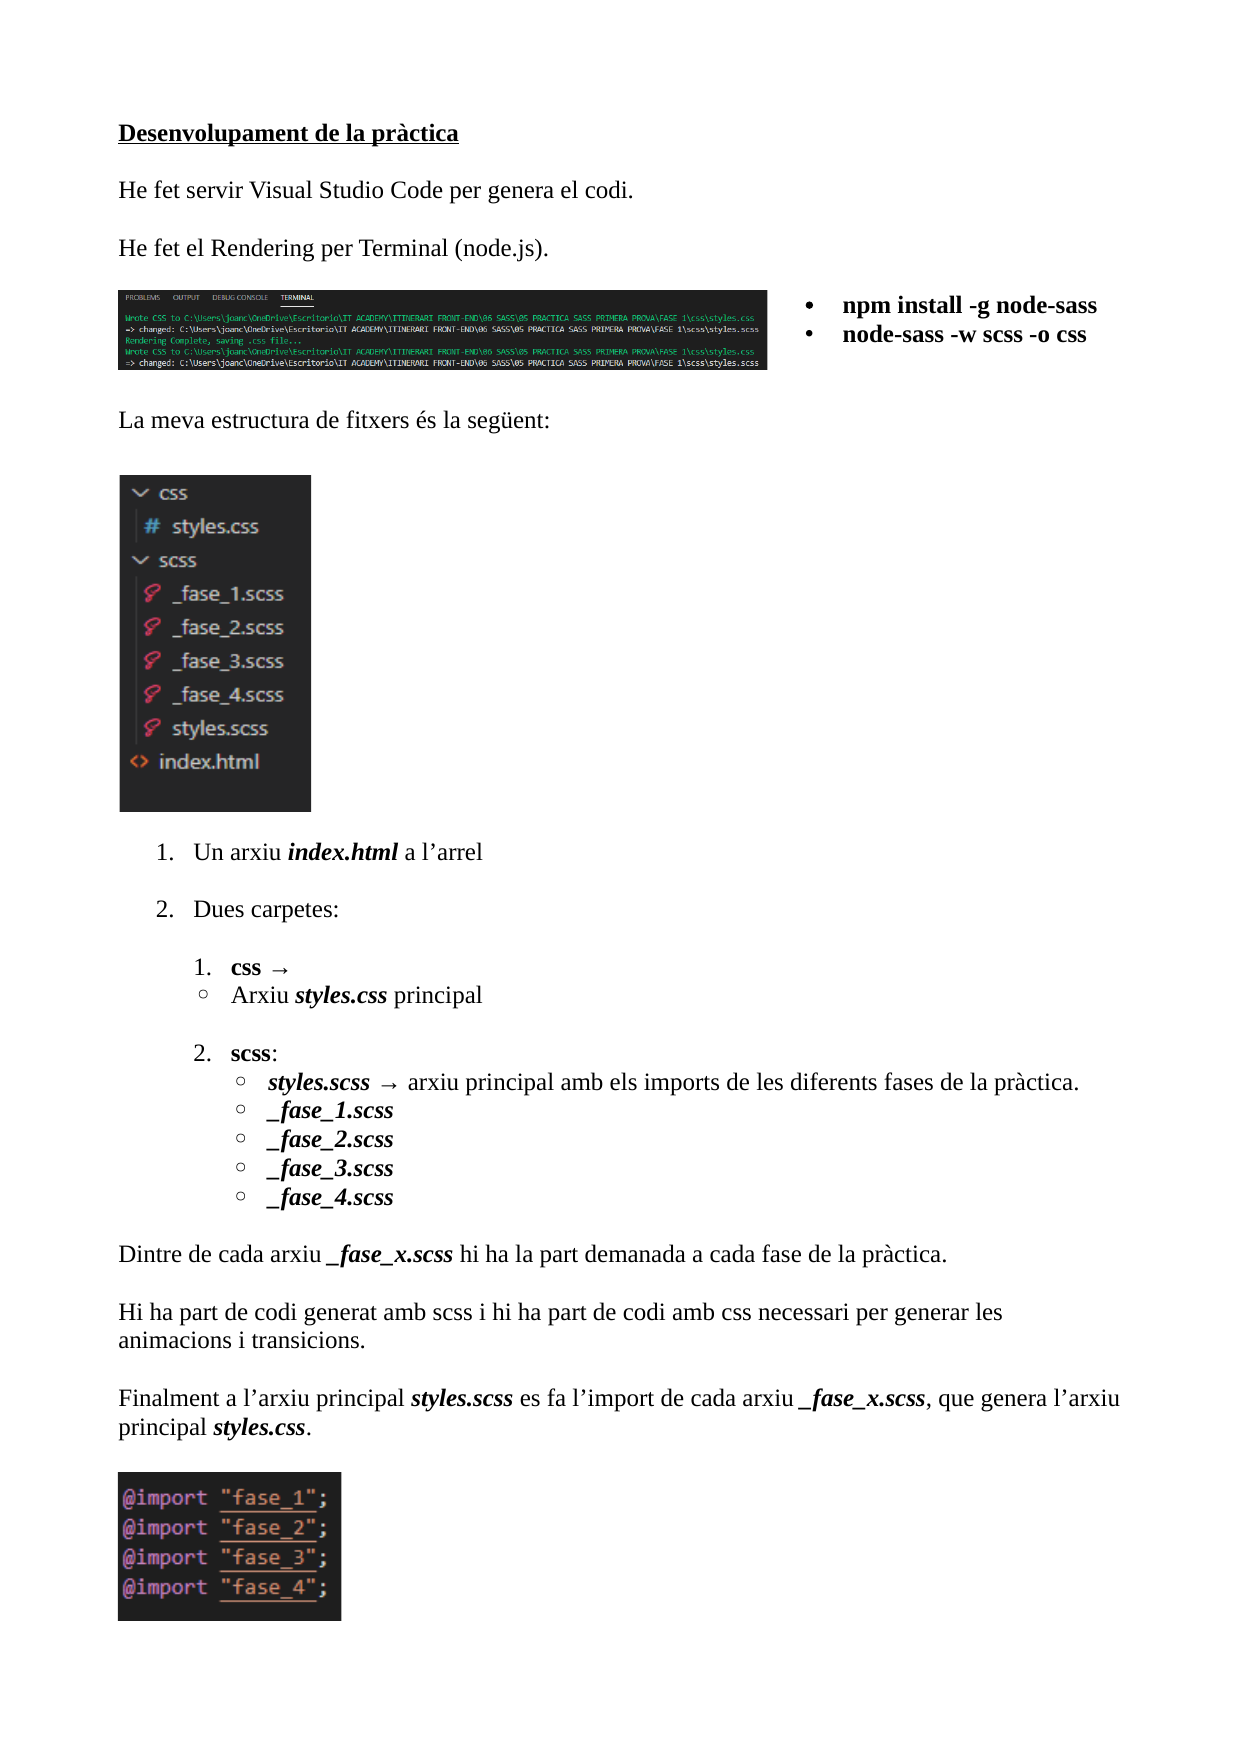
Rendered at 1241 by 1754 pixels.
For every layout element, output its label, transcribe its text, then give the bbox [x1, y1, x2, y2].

list styles.scss → arxiu principal amb els imports de les diferents fases de la pràctica. [231, 1067, 1122, 1096]
picture [118, 290, 768, 370]
text Finalment a l’arxiu principal styles.scss es fa l’import de cada arxiu _fase_x.scss, que genera l’arxiu principal styles.css. [118, 1383, 1122, 1441]
list Arxiu styles.css principal [193, 981, 1122, 1009]
list _fase_3.scss [231, 1153, 1122, 1182]
list npm install -g node-sass [768, 291, 1122, 319]
text He fet el Rendering per Terminal (node.js). [118, 233, 1122, 262]
list _fase_4.scss [231, 1182, 1122, 1211]
list Dues carpetes: [156, 894, 1122, 923]
picture [117, 1472, 342, 1621]
list _fase_2.scss [231, 1124, 1122, 1153]
list node-sass -w scss -o css [768, 319, 1122, 348]
list css → [193, 952, 1122, 981]
list _fase_1.scss [231, 1096, 1122, 1124]
text Dintre de cada arxiu _fase_x.scss hi ha la part demanada a cada fase de la pràctica. [118, 1239, 1122, 1268]
text Hi ha part de codi generat amb scss i hi ha part de codi amb css necessari per generar les animacions i transicions. [118, 1297, 1122, 1354]
list scss: [193, 1038, 1122, 1067]
text He fet servir Visual Studio Code per genera el codi. [118, 176, 1122, 204]
list Un arxiu index.html a l’arrel [156, 837, 1122, 866]
text La meva estructura de fitxers és la següent: [118, 406, 1122, 434]
text Desenvolupament de la pràctica [118, 118, 1122, 147]
